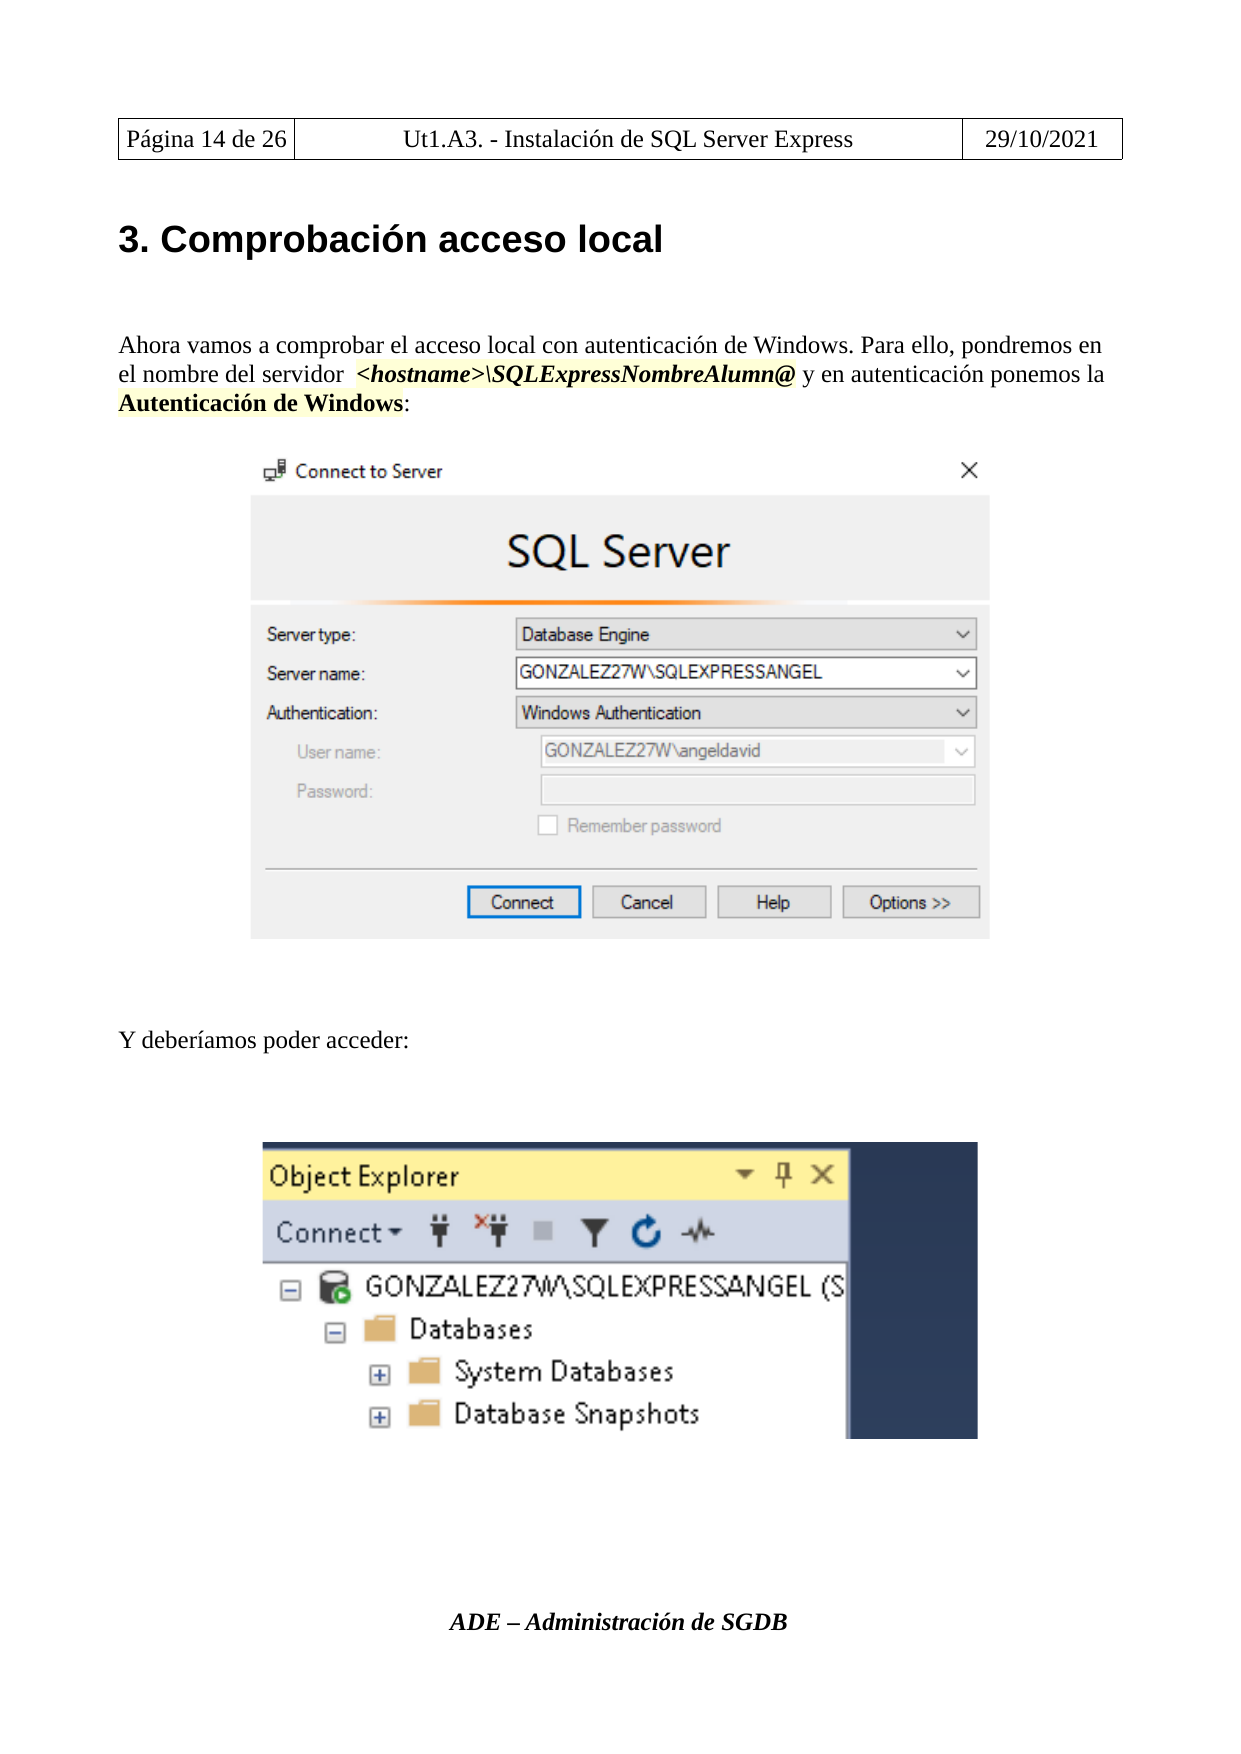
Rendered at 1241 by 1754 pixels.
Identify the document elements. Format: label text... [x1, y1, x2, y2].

picture [262, 1142, 978, 1439]
text Ahora vamos a comprobar el acceso local con autenticación de Windows. Para ello, pondremos en el nombre del servidor <hostname>\SQLExpressNombreAlumn@ y en autenticación ponemos la Autenticación de Windows: [118, 330, 1122, 417]
picture [250, 450, 990, 939]
text Y deberíamos poder acceder: [118, 1025, 1122, 1053]
subtitle 3. Comprobación acceso local [118, 217, 1122, 260]
